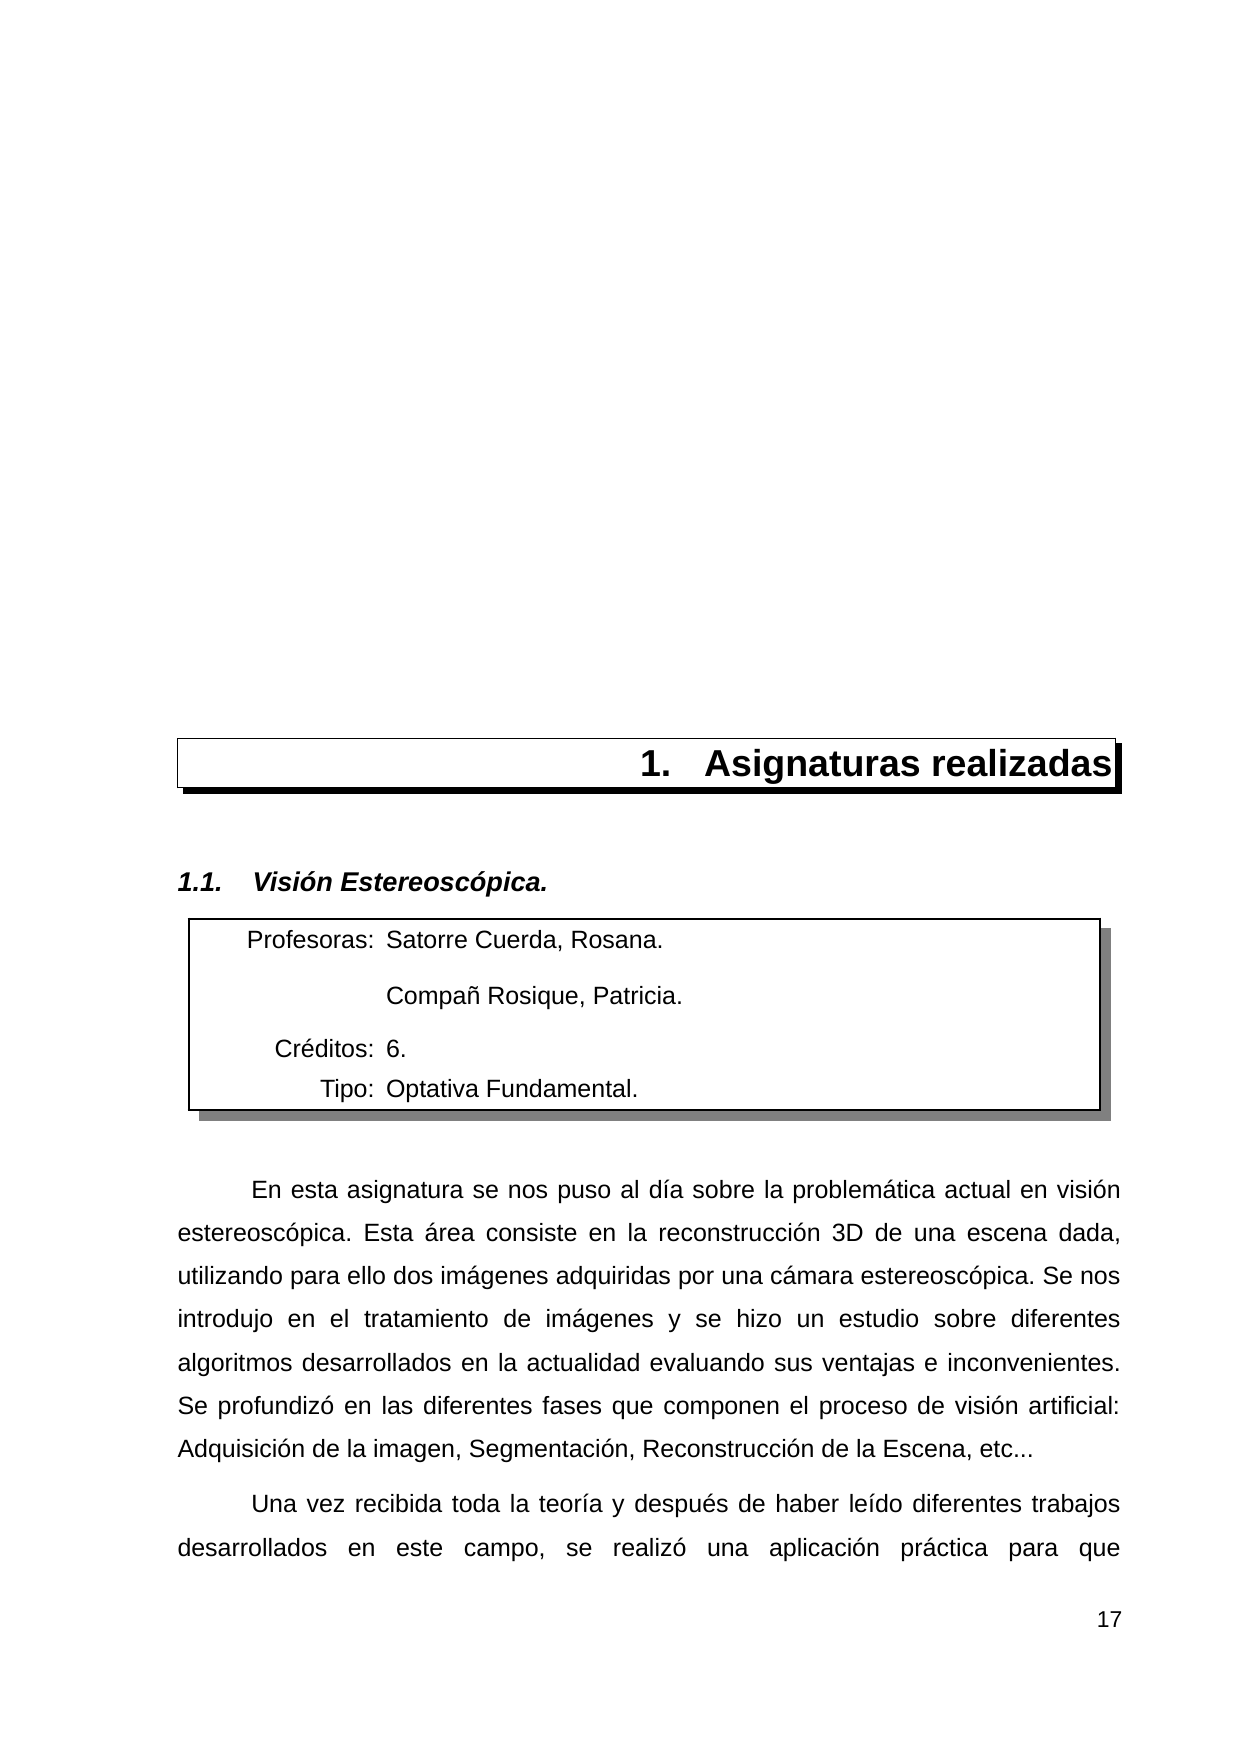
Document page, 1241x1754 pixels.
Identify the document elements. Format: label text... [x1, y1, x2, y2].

table_header Satorre Cuerda, Rosana. Compañ Rosique, Patricia. [380, 920, 1099, 1028]
table_cell Créditos: [190, 1028, 380, 1068]
table_cell 6. [380, 1028, 1099, 1068]
table_header Profesoras: [190, 920, 380, 1028]
text En esta asignatura se nos puso al día sobre la problemática actual en visión estereoscópica. Esta área consiste en la reconstrucción 3D de una escena dada, utilizando para ello dos imágenes adquiridas por una cámara estereoscópica. Se nos introdujo en el tratamiento de imágenes y se hizo un estudio sobre diferentes algoritmos desarrollados en la actualidad evaluando sus ventajas e inconvenientes. Se profundizó en las diferentes fases que componen el proceso de visión artificial: Adquisición de la imagen, Segmentación, Reconstrucción de la Escena, etc... [177, 1175, 1122, 1462]
subtitle Visión Estereoscópica. [177, 866, 1122, 897]
table_cell Optativa Fundamental. [380, 1068, 1099, 1108]
text Una vez recibida toda la teoría y después de haber leído diferentes trabajos desarrollados en este campo, se realizó una aplicación práctica para que [177, 1489, 1122, 1561]
subtitle Asignaturas realizadas [178, 739, 1115, 787]
table_cell Tipo: [190, 1068, 380, 1108]
